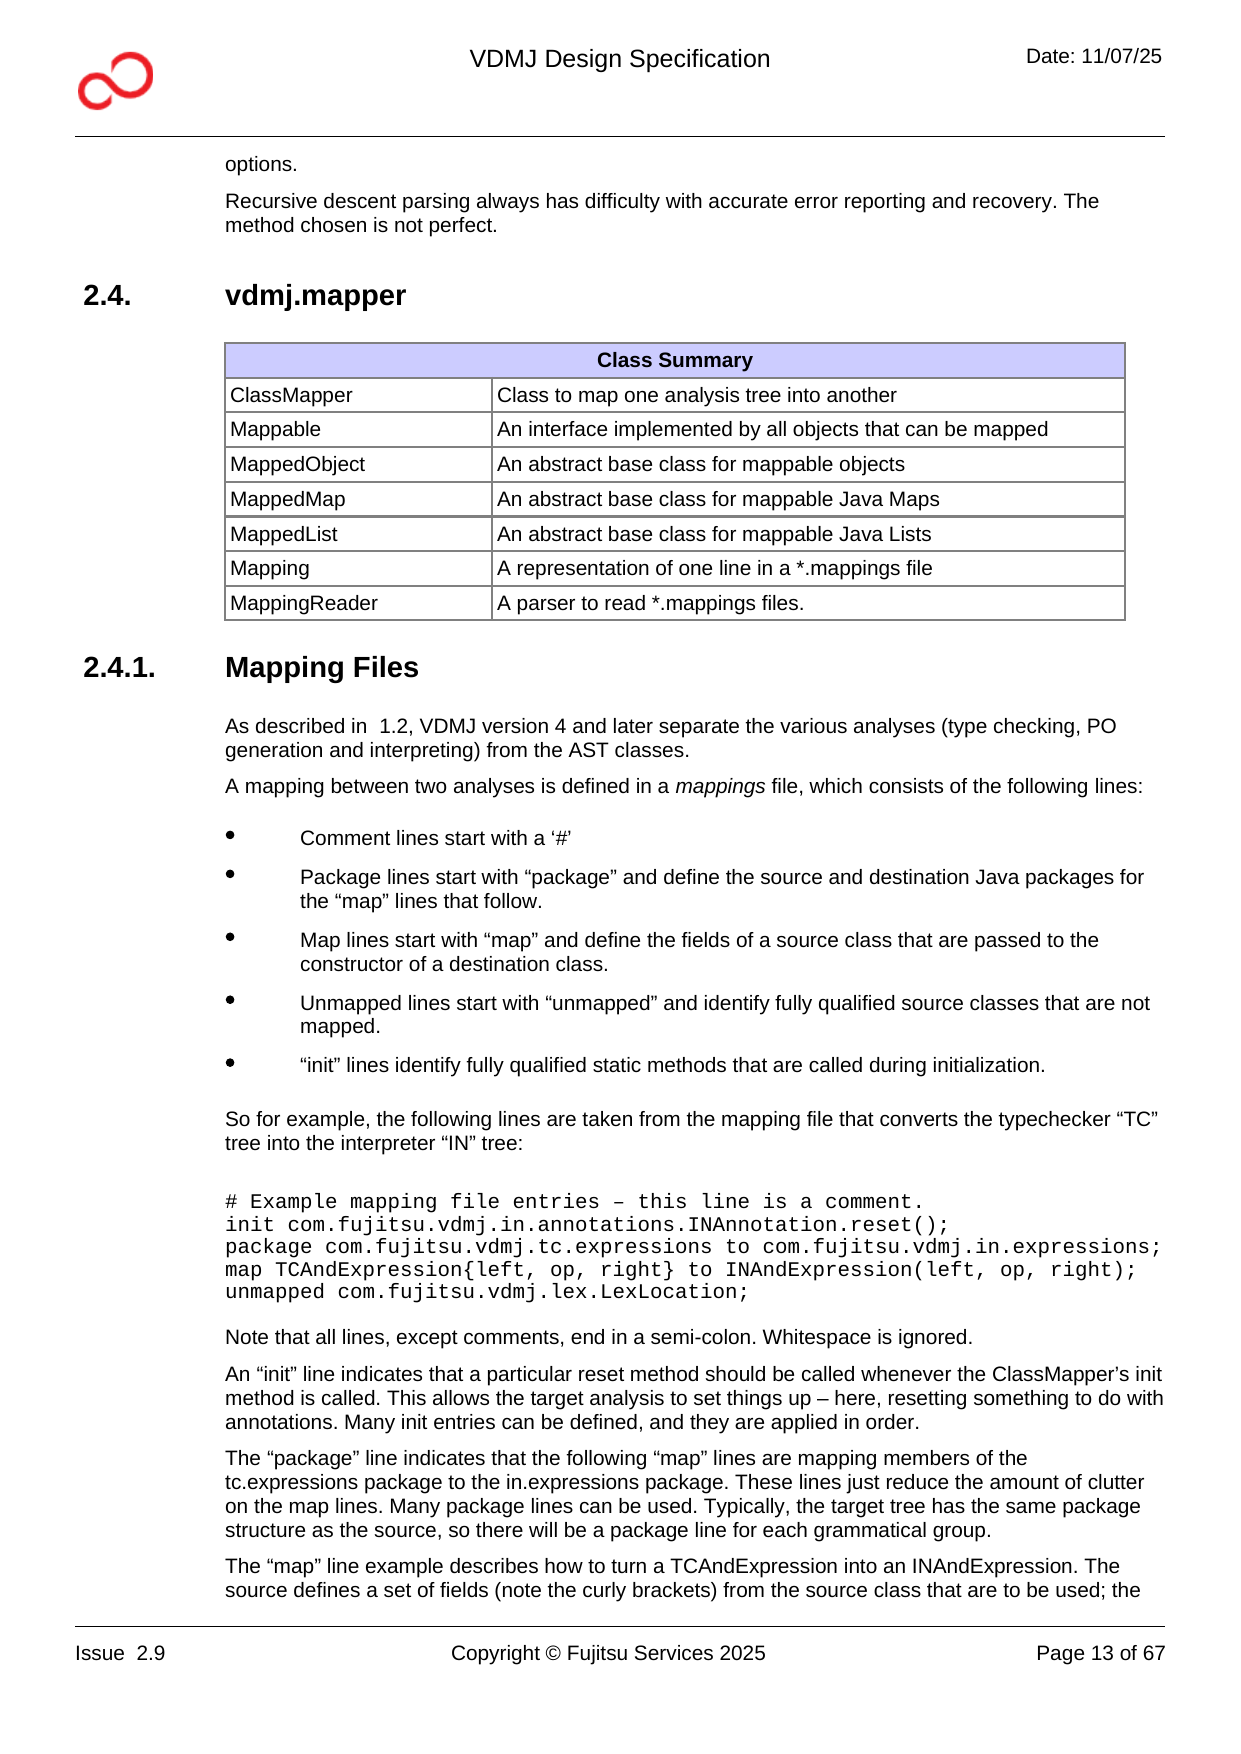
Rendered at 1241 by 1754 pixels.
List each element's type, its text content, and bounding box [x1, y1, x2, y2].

text So for example, the following lines are taken from the mapping file that converts the typechecker “TC” tree into the interpreter “IN” tree: [225, 1108, 1165, 1156]
table_cell Mappable [226, 413, 491, 446]
table_cell An abstract base class for mappable objects [493, 448, 1124, 481]
table_cell An abstract base class for mappable Java Lists [493, 518, 1124, 550]
text As described in 1.2, VDMJ version 4 and later separate the various analyses (type checking, PO generation and interpreting) from the AST classes. [225, 714, 1165, 762]
picture [78, 44, 153, 120]
table_cell Mapping [226, 552, 491, 585]
text The “map” line example describes how to turn a TCAndExpression into an INAndExpression. The source defines a set of fields (note the curly brackets) from the source class that are to be used; the [225, 1555, 1165, 1603]
table_cell A representation of one line in a *.mappings file [493, 552, 1124, 585]
table_cell MappingReader [226, 587, 491, 619]
table_cell ClassMapper [226, 379, 491, 411]
text package com.fujitsu.vdmj.tc.expressions to com.fujitsu.vdmj.in.expressions; [225, 1236, 1165, 1258]
text The “package” line indicates that the following “map” lines are mapping members of the tc.expressions package to the in.expressions package. These lines just reduce the amount of clutter on the map lines. Many package lines can be used. Typically, the target tree has the same package structure as the source, so there will be a package line for each grammatical group. [225, 1446, 1165, 1542]
text A mapping between two analyses is defined in a mappings file, which consists of the following lines: [225, 774, 1165, 798]
table_cell Class to map one analysis tree into another [493, 379, 1124, 411]
table_cell An interface implemented by all objects that can be mapped [493, 413, 1124, 446]
text Note that all lines, except comments, end in a semi-colon. Whitespace is ignored. [225, 1326, 1165, 1349]
table_cell MappedMap [226, 483, 491, 515]
list Package lines start with “package” and define the source and destination Java packages for the “map” lines that follow. [225, 865, 1165, 913]
list “init” lines identify fully qualified static methods that are called during initialization. [225, 1054, 1165, 1078]
text map TCAndExpression{left, op, right} to INAndExpression(left, op, right); [225, 1258, 1165, 1281]
text unmapped com.fujitsu.vdmj.lex.LexLocation; [225, 1281, 1165, 1303]
list Comment lines start with a ‘#’ [225, 826, 1165, 850]
list Map lines start with “map” and define the fields of a source class that are passed to the constructor of a destination class. [225, 928, 1165, 976]
list Unmapped lines start with “unmapped” and identify fully qualified source classes that are not mapped. [225, 991, 1165, 1039]
text options. [225, 152, 1165, 176]
table_cell MappedObject [226, 448, 491, 481]
text # Example mapping file entries – this line is a comment. [225, 1191, 1165, 1213]
table_cell An abstract base class for mappable Java Maps [493, 483, 1124, 515]
text Recursive descent parsing always has difficulty with accurate error reporting and recovery. The method chosen is not perfect. [225, 189, 1165, 237]
text An “init” line indicates that a particular reset method should be called whenever the ClassMapper’s init method is called. This allows the target analysis to set things up – here, resetting something to do with annotations. Many init entries can be defined, and they are applied in order. [225, 1362, 1165, 1434]
subtitle vdmj.mapper [75, 279, 1165, 312]
table_cell MappedList [226, 518, 491, 550]
table_cell A parser to read *.mappings files. [493, 587, 1124, 619]
text init com.fujitsu.vdmj.in.annotations.INAnnotation.reset(); [225, 1213, 1165, 1236]
subtitle Mapping Files [75, 651, 1165, 684]
table_header Class Summary [226, 344, 1124, 377]
